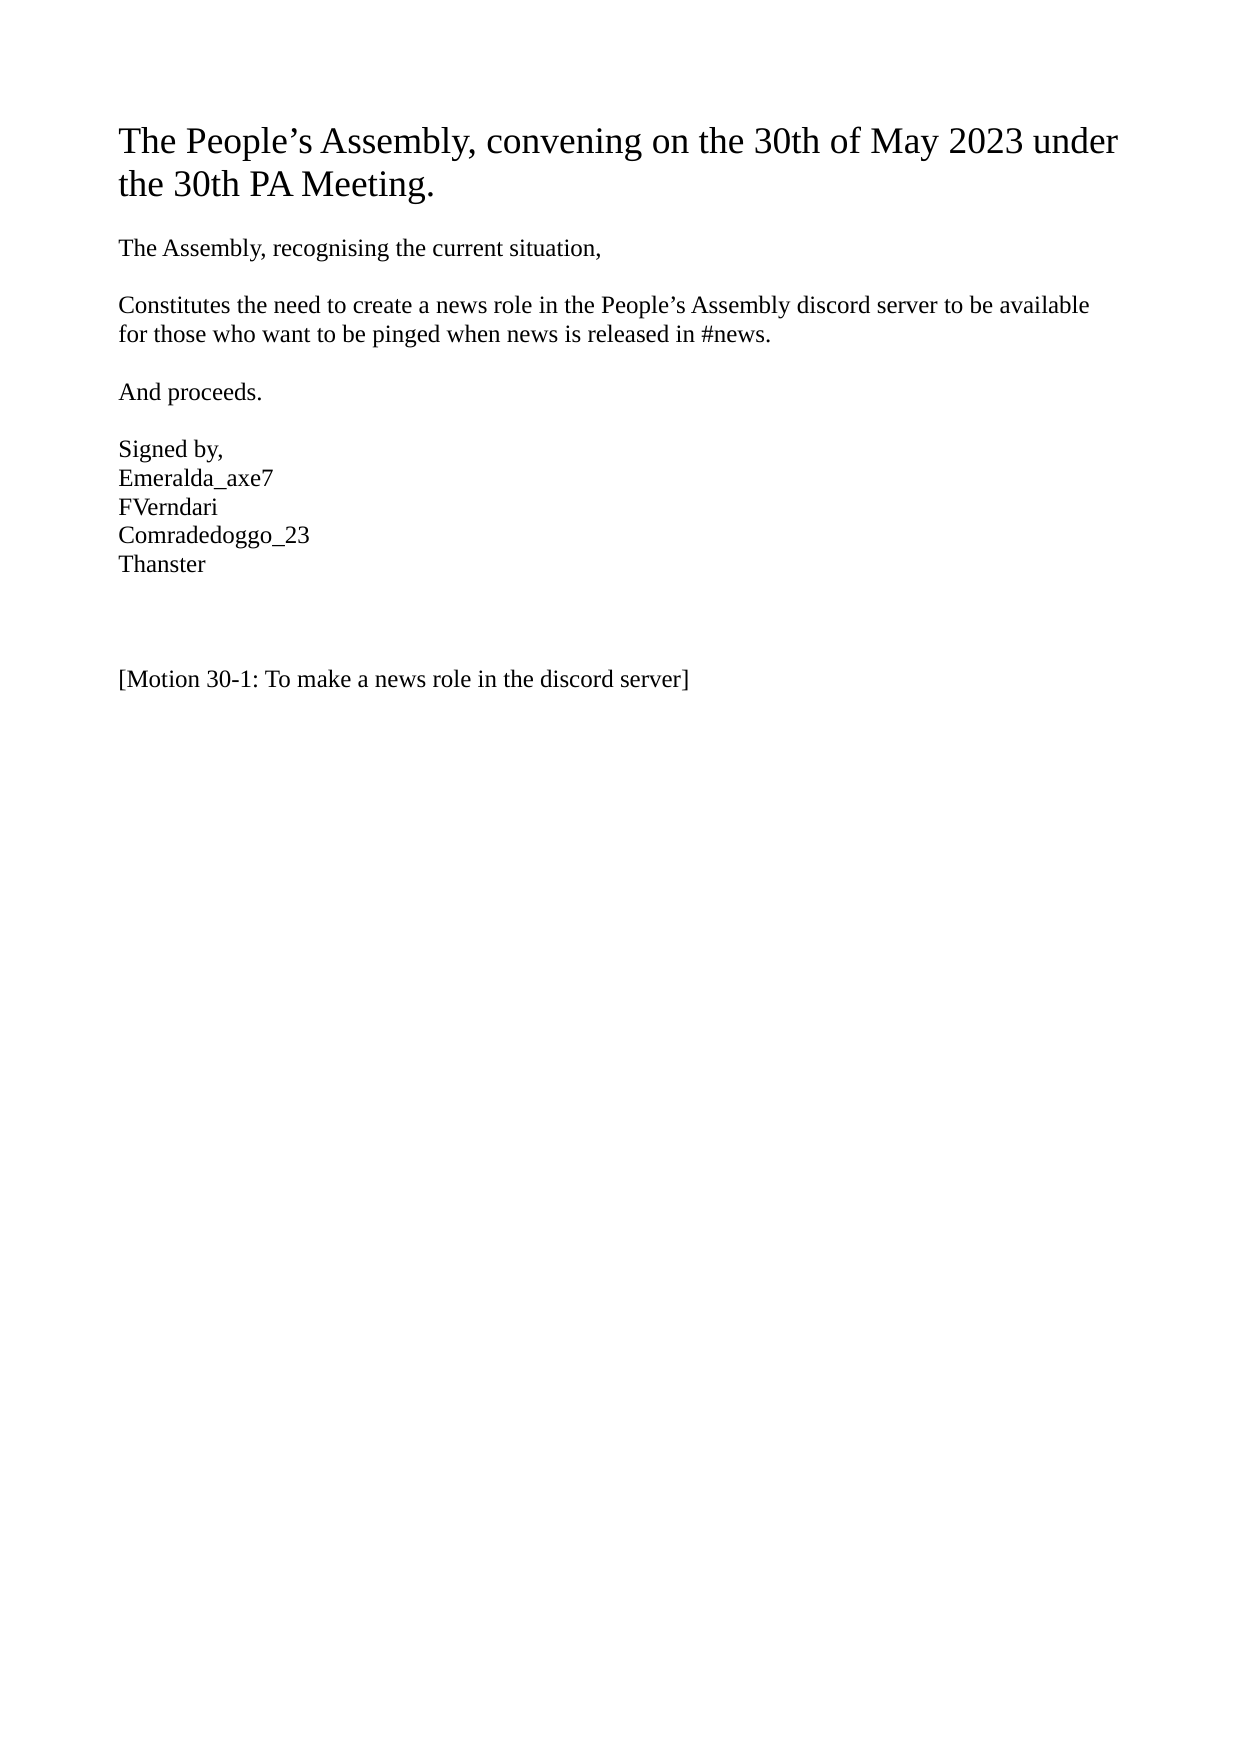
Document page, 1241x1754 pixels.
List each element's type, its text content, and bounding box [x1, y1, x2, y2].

text The Assembly, recognising the current situation, [118, 233, 1122, 262]
text FVerndari [118, 492, 1122, 521]
text [Motion 30-1: To make a news role in the discord server] [118, 664, 1122, 693]
text Constitutes the need to create a news role in the People’s Assembly discord server to be available for those who want to be pinged when news is released in #news. [118, 291, 1122, 348]
text Emeralda_axe7 [118, 463, 1122, 492]
text Thanster [118, 549, 1122, 578]
text Signed by, [118, 434, 1122, 463]
text Comradedoggo_23 [118, 521, 1122, 549]
text The People’s Assembly, convening on the 30th of May 2023 under the 30th PA Meeting. [118, 118, 1122, 204]
text And proceeds. [118, 377, 1122, 406]
